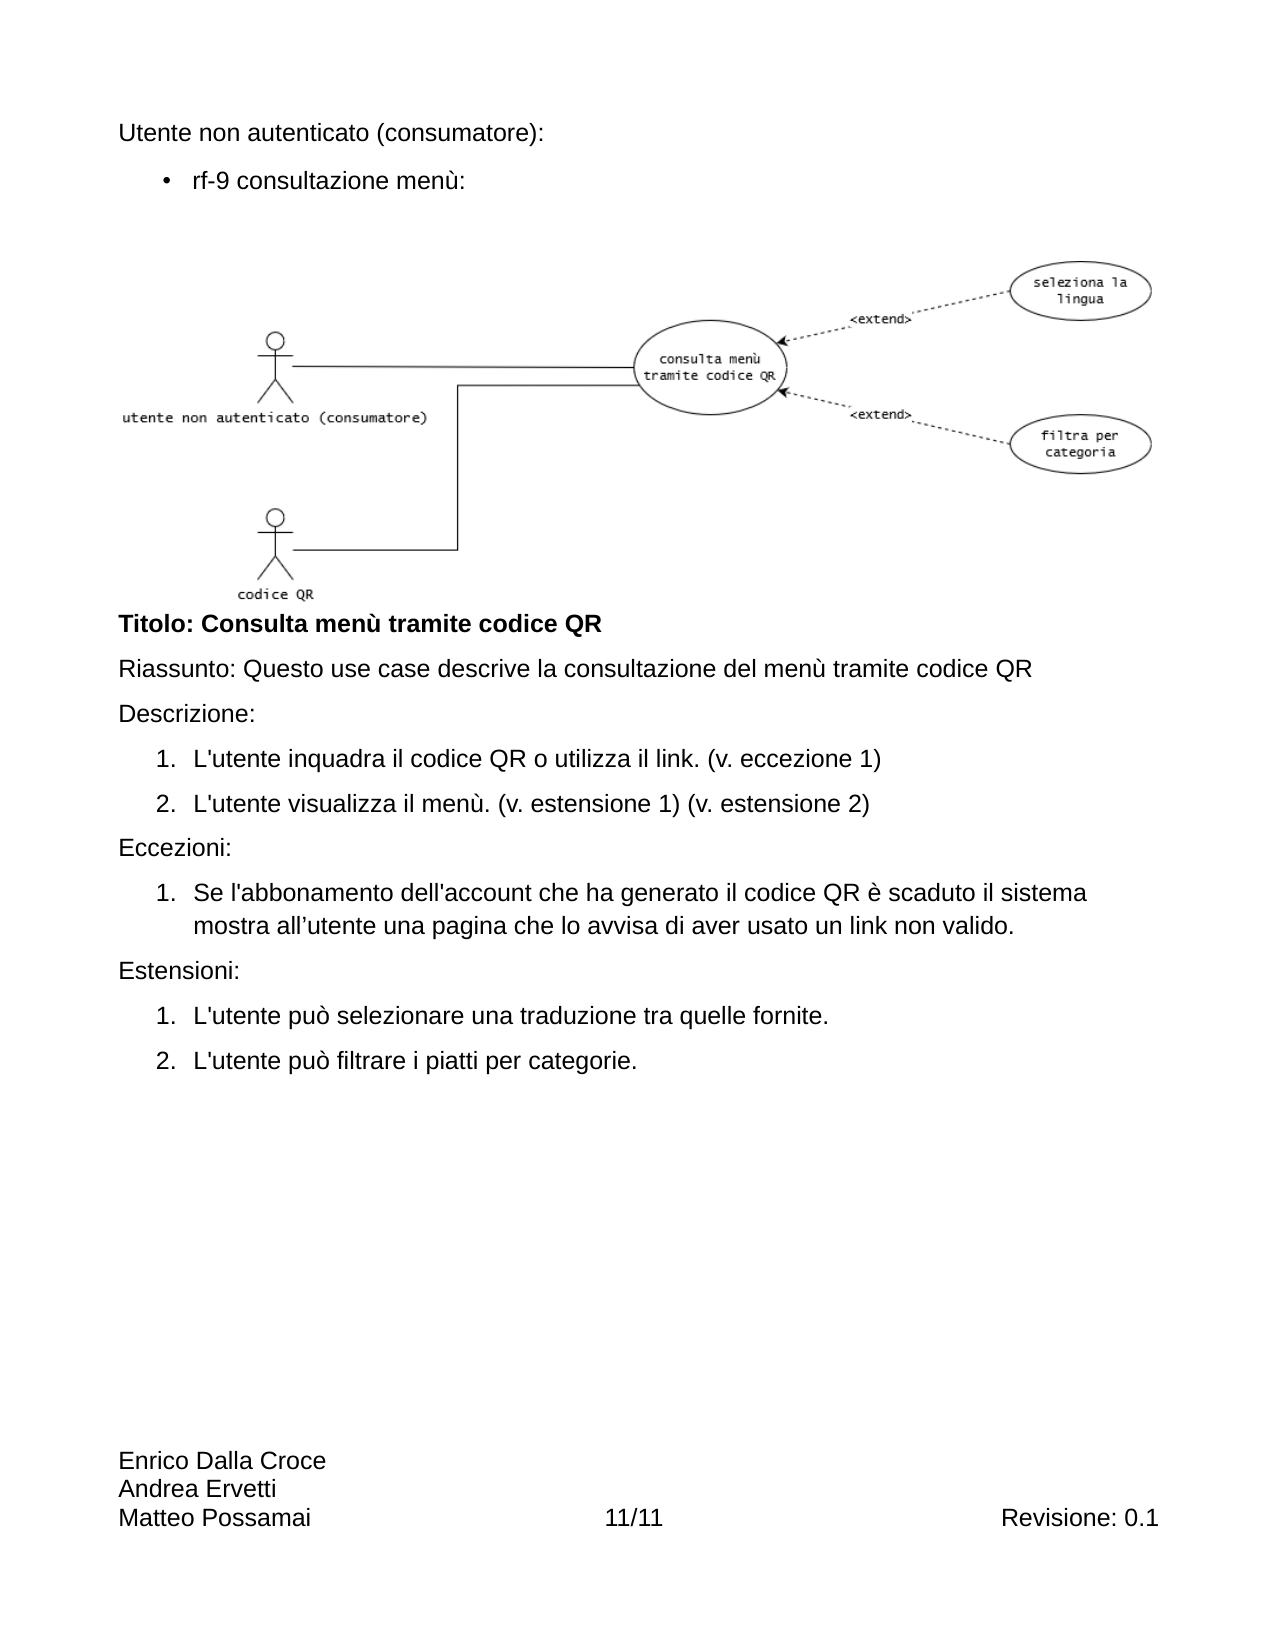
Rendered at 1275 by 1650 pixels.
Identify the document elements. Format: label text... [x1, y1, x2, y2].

list L'utente inquadra il codice QR o utilizza il link. (v. eccezione 1) [156, 744, 1157, 772]
picture [122, 261, 1152, 605]
text Titolo: Consulta menù tramite codice QR [118, 271, 1157, 638]
text Riassunto: Questo use case descrive la consultazione del menù tramite codice QR [118, 654, 1157, 683]
list Se l'abbonamento dell'account che ha generato il codice QR è scaduto il sistema mostra all’utente una pagina che lo avvisa di aver usato un link non valido. [156, 878, 1157, 940]
list L'utente visualizza il menù. (v. estensione 1) (v. estensione 2) [156, 788, 1157, 817]
list rf-9 consultazione menù: [162, 166, 1157, 194]
list L'utente può selezionare una traduzione tra quelle fornite. [156, 1001, 1157, 1030]
text Estensioni: [118, 956, 1157, 985]
text Descrizione: [118, 699, 1157, 727]
text Utente non autenticato (consumatore): [118, 118, 1157, 147]
text Eccezioni: [118, 833, 1157, 862]
list L'utente può filtrare i piatti per categorie. [156, 1046, 1157, 1075]
